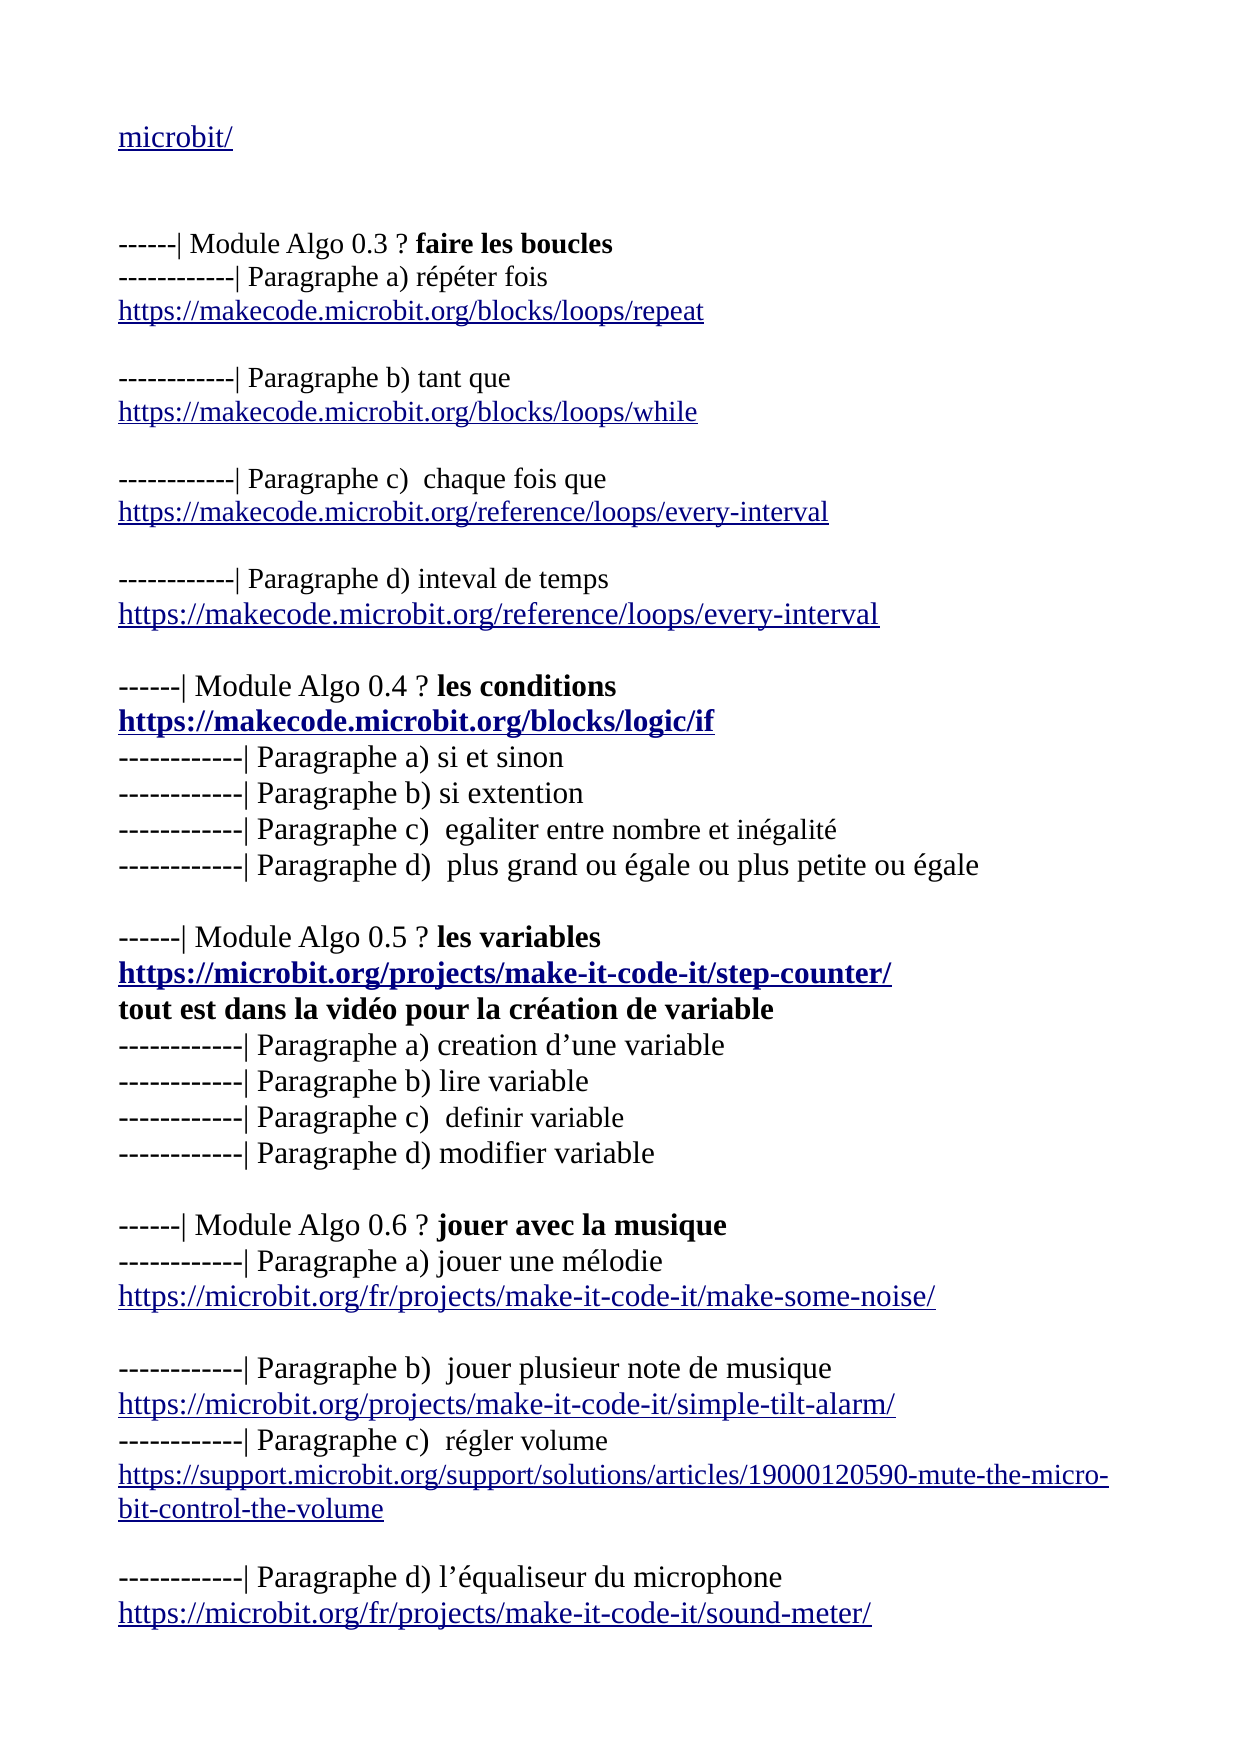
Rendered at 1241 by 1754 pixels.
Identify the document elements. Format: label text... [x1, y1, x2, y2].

text ------------| Paragraphe c) chaque fois que [118, 461, 1122, 494]
text https://microbit.org/fr/projects/make-it-code-it/sound-meter/ [118, 1594, 1122, 1630]
text ------------| Paragraphe b) tant que [118, 360, 1122, 394]
text ------------| Paragraphe c) egaliter entre nombre et inégalité [118, 811, 1122, 846]
text https://support.microbit.org/support/solutions/articles/19000120590-mute-the-micro-bit-control-the-volume [118, 1457, 1122, 1524]
text https://makecode.microbit.org/reference/loops/every-interval [118, 595, 1122, 631]
text tout est dans la vidéo pour la création de variable [118, 990, 1122, 1026]
text ------| Module Algo 0.4 ? les conditions [118, 667, 1122, 703]
text ------------| Paragraphe c) régler volume [118, 1421, 1122, 1457]
text https://microbit.org/fr/projects/make-it-code-it/make-some-noise/ [118, 1278, 1122, 1314]
text ------------| Paragraphe b) jouer plusieur note de musique [118, 1349, 1122, 1386]
text ------------| Paragraphe b) si extention [118, 774, 1122, 811]
text https://makecode.microbit.org/blocks/loops/while [118, 394, 1122, 427]
text ------------| Paragraphe a) creation d’une variable [118, 1026, 1122, 1062]
text https://microbit.org/projects/make-it-code-it/simple-tilt-alarm/ [118, 1386, 1122, 1421]
text ------------| Paragraphe d) plus grand ou égale ou plus petite ou égale [118, 846, 1122, 882]
text ------------| Paragraphe a) répéter fois [118, 259, 1122, 293]
text ------------| Paragraphe d) l’équaliseur du microphone [118, 1558, 1122, 1594]
text https://makecode.microbit.org/blocks/logic/if [118, 703, 1122, 739]
text ------------| Paragraphe a) jouer une mélodie [118, 1242, 1122, 1278]
text ------------| Paragraphe c) definir variable [118, 1098, 1122, 1134]
text ------------| Paragraphe a) si et sinon [118, 739, 1122, 774]
text ------------| Paragraphe d) modifier variable [118, 1134, 1122, 1170]
text ------------| Paragraphe d) inteval de temps [118, 561, 1122, 595]
text https://makecode.microbit.org/reference/loops/every-interval [118, 494, 1122, 528]
text microbit/ [118, 118, 1122, 154]
text https://microbit.org/projects/make-it-code-it/step-counter/ [118, 954, 1122, 990]
text ------| Module Algo 0.5 ? les variables [118, 918, 1122, 954]
text ------------| Paragraphe b) lire variable [118, 1062, 1122, 1098]
text ------| Module Algo 0.3 ? faire les boucles [118, 226, 1122, 259]
text https://makecode.microbit.org/blocks/loops/repeat [118, 293, 1122, 327]
text ------| Module Algo 0.6 ? jouer avec la musique [118, 1206, 1122, 1242]
